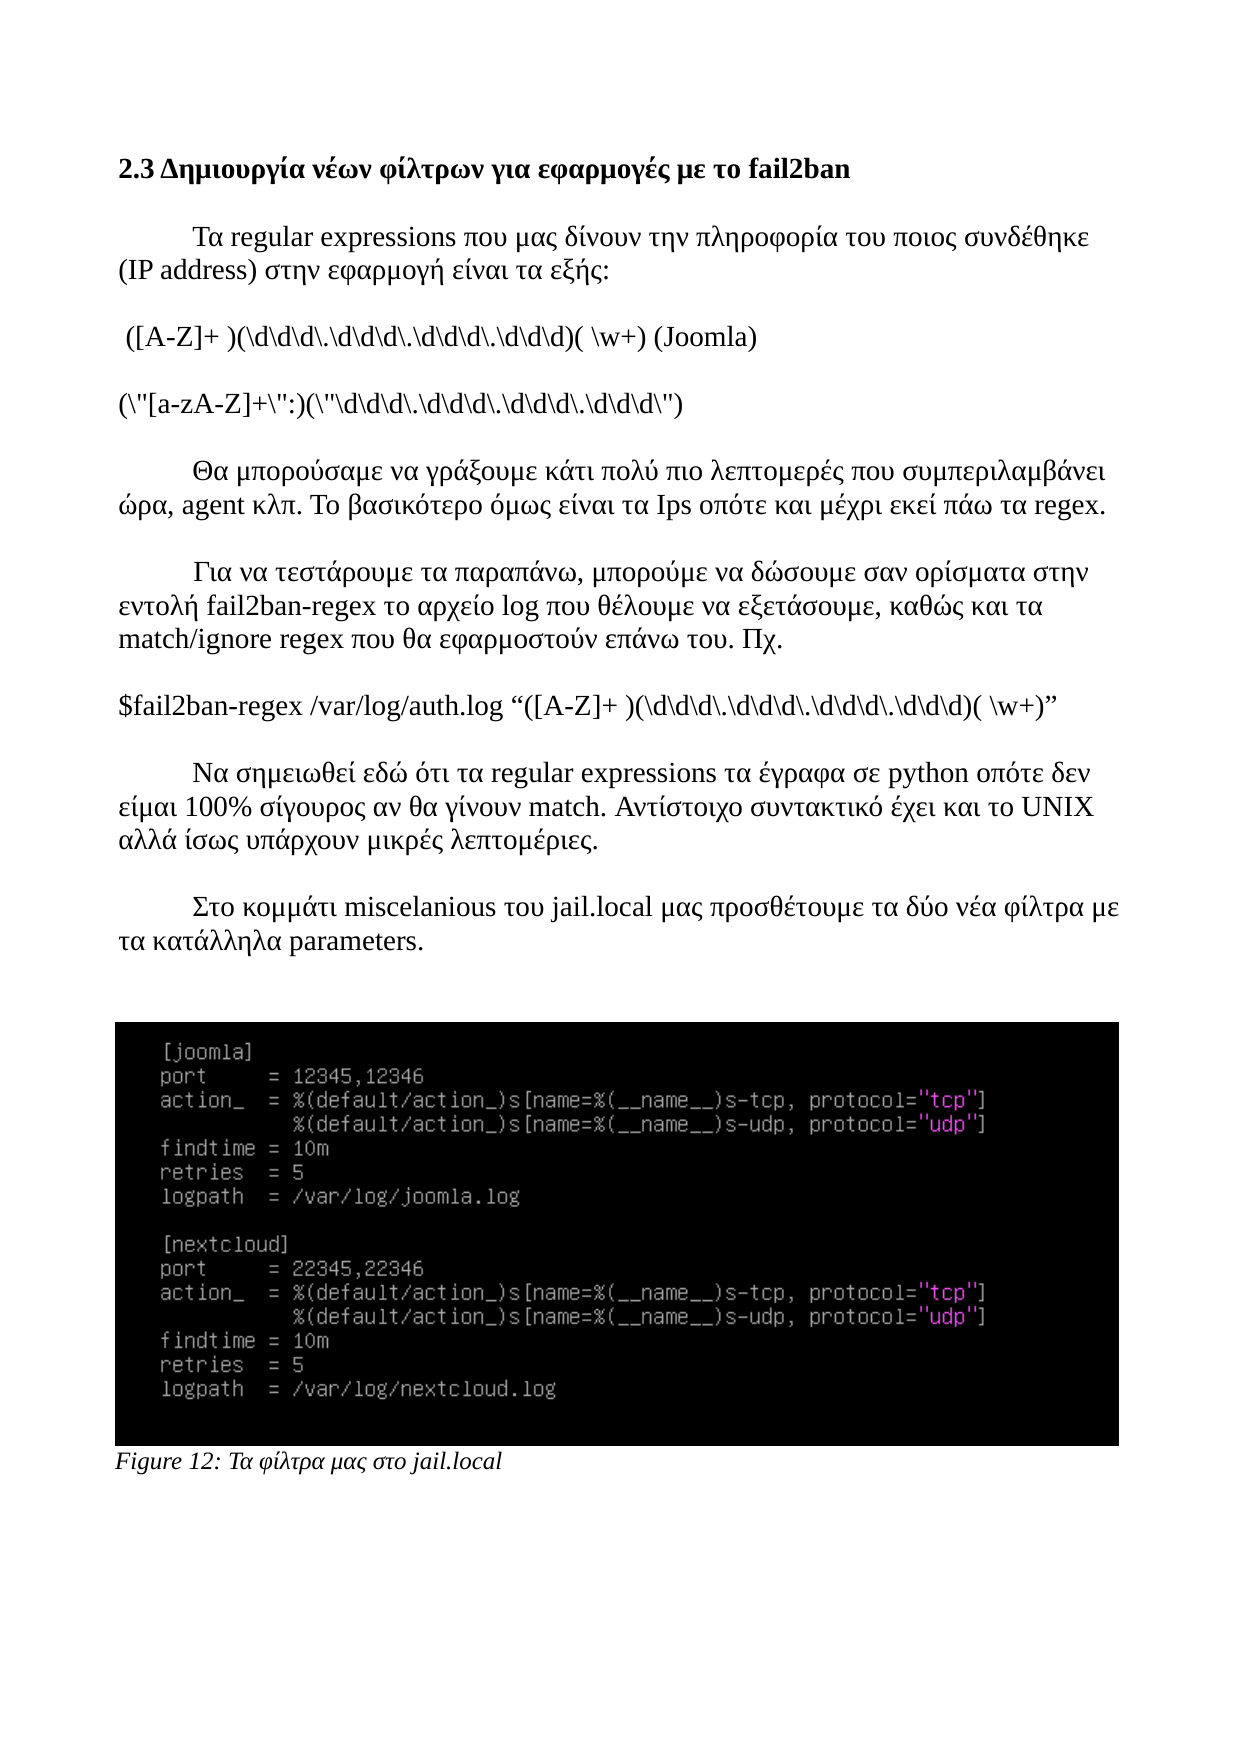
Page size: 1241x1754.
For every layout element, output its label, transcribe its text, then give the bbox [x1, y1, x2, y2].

picture [115, 1022, 1119, 1446]
text ([A-Z]+ )(\d\d\d\.\d\d\d\.\d\d\d\.\d\d\d)( \w+) (Joomla) [118, 319, 1122, 353]
text Τα regular expressions που μας δίνουν την πληροφορία του ποιος συνδέθηκε (IP address) στην εφαρμογή είναι τα εξής: [118, 219, 1122, 286]
text (\"[a-zA-Z]+\":)(\"\d\d\d\.\d\d\d\.\d\d\d\.\d\d\d\") [118, 386, 1122, 420]
text Για να τεστάρουμε τα παραπάνω, μπορούμε να δώσουμε σαν ορίσματα στην εντολή fail2ban-regex το αρχείο log που θέλουμε να εξετάσουμε, καθώς και τα match/ignore regex που θα εφαρμοστούν επάνω του. Πχ. [118, 554, 1122, 655]
text 2.3 Δημιουργία νέων φίλτρων για εφαρμογές με το fail2ban [118, 152, 1122, 185]
text Στο κομμάτι miscelanious του jail.local μας προσθέτουμε τα δύο νέα φίλτρα με τα κατάλληλα parameters. [118, 889, 1122, 957]
text Figure 12: Τα φίλτρα μας στο jail.local [115, 1446, 1119, 1475]
text $fail2ban-regex /var/log/auth.log “([A-Z]+ )(\d\d\d\.\d\d\d\.\d\d\d\.\d\d\d)( \w+)” [118, 688, 1122, 722]
text Θα μπορούσαμε να γράξουμε κάτι πολύ πιο λεπτομερές που συμπεριλαμβάνει ώρα, agent κλπ. Το βασικότερο όμως είναι τα Ips οπότε και μέχρι εκεί πάω τα regex. [118, 453, 1122, 521]
text Να σημειωθεί εδώ ότι τα regular expressions τα έγραφα σε python οπότε δεν είμαι 100% σίγουρος αν θα γίνουν match. Αντίστοιχο συντακτικό έχει και το UNIX αλλά ίσως υπάρχουν μικρές λεπτομέριες. [118, 755, 1122, 856]
